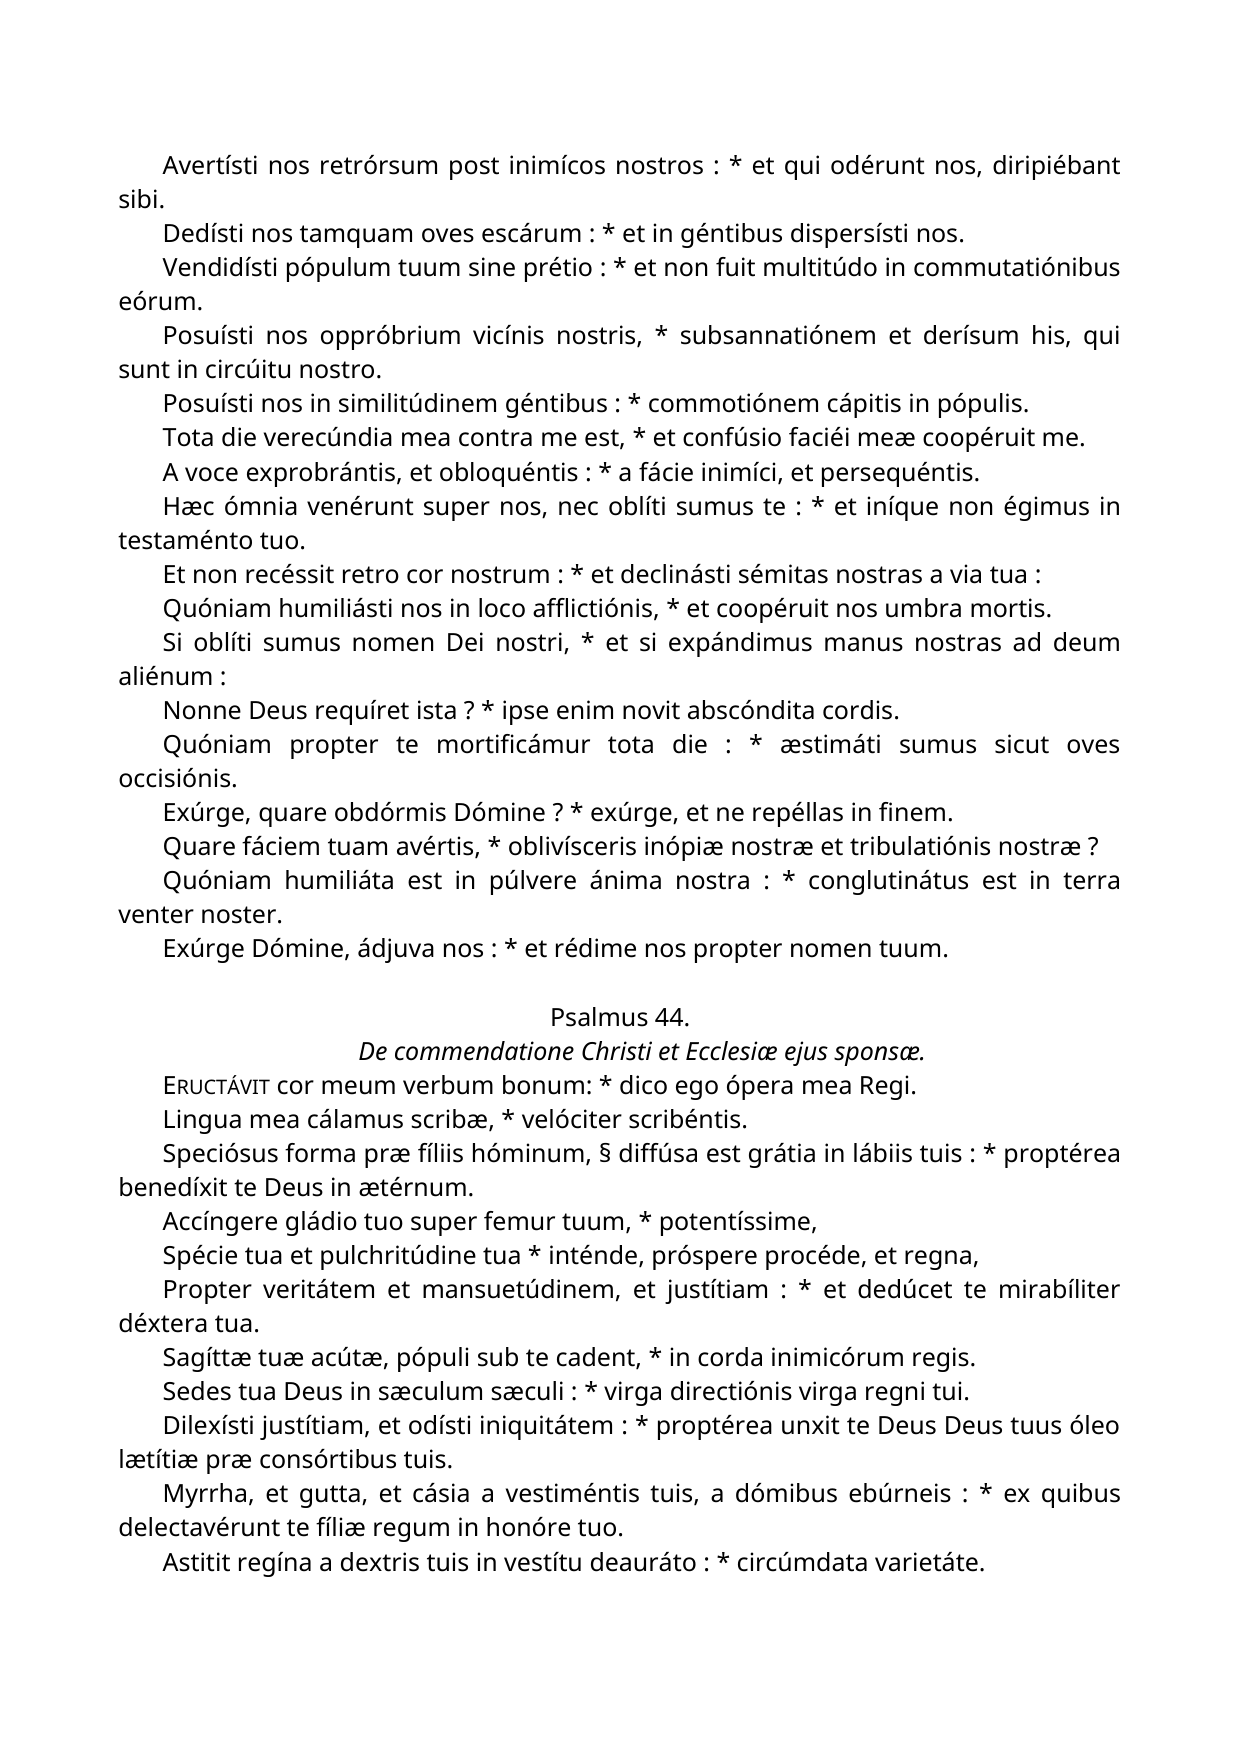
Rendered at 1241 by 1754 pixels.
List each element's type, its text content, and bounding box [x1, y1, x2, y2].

text Exúrge Dómine, ádjuva nos : * et rédime nos propter nomen tuum. [118, 931, 1122, 965]
text Quare fáciem tuam avértis, * oblivísceris inópiæ nostræ et tribulatiónis nostræ ? [118, 829, 1122, 863]
text Sagíttæ tuæ acútæ, pópuli sub te cadent, * in corda inimicórum regis. [118, 1340, 1122, 1374]
text De commendatione Christi et Ecclesiæ ejus sponsæ. [118, 1033, 1122, 1067]
text Dedísti nos tamquam oves escárum : * et in géntibus dispersísti nos. [118, 216, 1122, 250]
text Sedes tua Deus in sæculum sæculi : * virga directiónis virga regni tui. [118, 1374, 1122, 1408]
text Quóniam propter te mortificámur tota die : * æstimáti sumus sicut oves occisiónis. [118, 727, 1122, 795]
text Exúrge, quare obdórmis Dómine ? * exúrge, et ne repéllas in finem. [118, 795, 1122, 829]
text Eructávit cor meum verbum bonum: * dico ego ópera mea Regi. [118, 1067, 1122, 1101]
text Avertísti nos retrórsum post inimícos nostros : * et qui odérunt nos, diripiébant sibi. [118, 148, 1122, 216]
text Lingua mea cálamus scribæ, * velóciter scribéntis. [118, 1101, 1122, 1135]
text A voce exprobrántis, et obloquéntis : * a fácie inimíci, et persequéntis. [118, 454, 1122, 488]
text Tota die verecúndia mea contra me est, * et confúsio faciéi meæ coopéruit me. [118, 420, 1122, 454]
text Posuísti nos oppróbrium vicínis nostris, * subsannatiónem et derísum his, qui sunt in circúitu nostro. [118, 318, 1122, 386]
text Psalmus 44. [118, 999, 1122, 1033]
text Posuísti nos in similitúdinem géntibus : * commotiónem cápitis in pópulis. [118, 386, 1122, 420]
text Quóniam humiliásti nos in loco afflictiónis, * et coopéruit nos umbra mortis. [118, 590, 1122, 624]
text Hæc ómnia venérunt super nos, nec oblíti sumus te : * et iníque non égimus in testaménto tuo. [118, 488, 1122, 556]
text Propter veritátem et mansuetúdinem, et justítiam : * et dedúcet te mirabíliter déxtera tua. [118, 1272, 1122, 1340]
text Astitit regína a dextris tuis in vestítu deauráto : * circúmdata varietáte. [118, 1544, 1122, 1578]
text Quóniam humiliáta est in púlvere ánima nostra : * conglutinátus est in terra venter noster. [118, 863, 1122, 931]
text Spécie tua et pulchritúdine tua * inténde, próspere procéde, et regna, [118, 1238, 1122, 1272]
text Myrrha, et gutta, et cásia a vestiméntis tuis, a dómibus ebúrneis : * ex quibus delectavérunt te fíliæ regum in honóre tuo. [118, 1476, 1122, 1544]
text Nonne Deus requíret ista ? * ipse enim novit abscóndita cordis. [118, 693, 1122, 727]
text Vendidísti pópulum tuum sine prétio : * et non fuit multitúdo in commutatiónibus eórum. [118, 250, 1122, 318]
text Speciósus forma præ fíliis hóminum, § diffúsa est grátia in lábiis tuis : * proptérea benedíxit te Deus in ætérnum. [118, 1135, 1122, 1203]
text Et non recéssit retro cor nostrum : * et declinásti sémitas nostras a via tua : [118, 556, 1122, 590]
text Si oblíti sumus nomen Dei nostri, * et si expándimus manus nostras ad deum aliénum : [118, 624, 1122, 693]
text Accíngere gládio tuo super femur tuum, * potentíssime, [118, 1203, 1122, 1238]
text Dilexísti justítiam, et odísti iniquitátem : * proptérea unxit te Deus Deus tuus óleo lætítiæ præ consórtibus tuis. [118, 1408, 1122, 1476]
